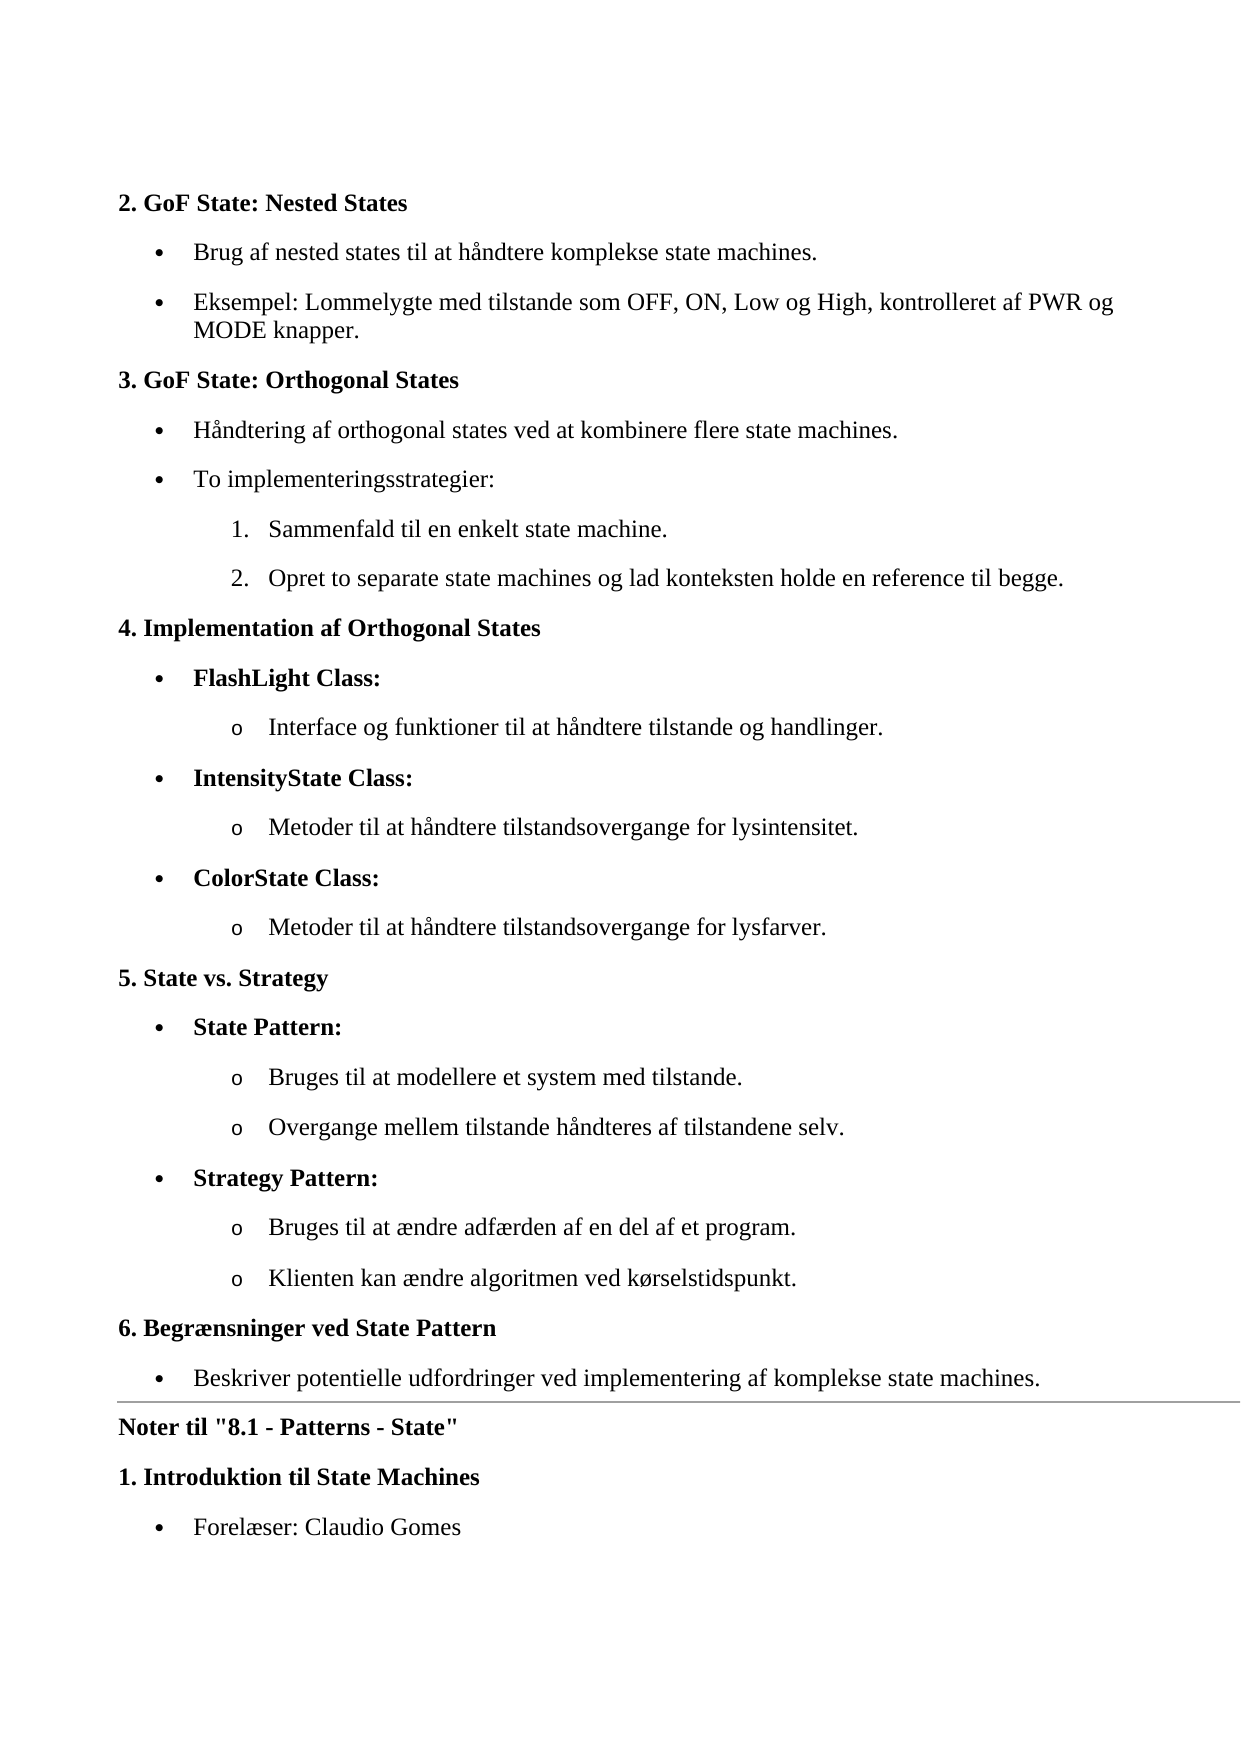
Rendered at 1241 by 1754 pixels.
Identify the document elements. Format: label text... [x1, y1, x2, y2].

text 3. GoF State: Orthogonal States [118, 365, 1122, 394]
list Bruges til at ændre adfærden af en del af et program. [231, 1212, 1122, 1242]
list Metoder til at håndtere tilstandsovergange for lysfarver. [231, 912, 1122, 942]
list Opret to separate state machines og lad konteksten holde en reference til begge. [231, 563, 1122, 592]
text 2. GoF State: Nested States [118, 188, 1122, 216]
list FlashLight Class: [156, 663, 1122, 691]
list Bruges til at modellere et system med tilstande. [231, 1062, 1122, 1091]
list Klienten kan ændre algoritmen ved kørselstidspunkt. [231, 1263, 1122, 1292]
text 5. State vs. Strategy [118, 963, 1122, 991]
text 4. Implementation af Orthogonal States [118, 613, 1122, 642]
list Brug af nested states til at håndtere komplekse state machines. [156, 237, 1122, 266]
list Forelæser: Claudio Gomes [156, 1512, 1122, 1540]
list IntensityState Class: [156, 763, 1122, 791]
list Metoder til at håndtere tilstandsovergange for lysintensitet. [231, 812, 1122, 842]
list Interface og funktioner til at håndtere tilstande og handlinger. [231, 712, 1122, 742]
text 1. Introduktion til State Machines [118, 1462, 1122, 1491]
text 6. Begrænsninger ved State Pattern [118, 1313, 1122, 1342]
list Beskriver potentielle udfordringer ved implementering af komplekse state machines. [156, 1363, 1122, 1391]
list Sammenfald til en enkelt state machine. [231, 514, 1122, 543]
list State Pattern: [156, 1012, 1122, 1041]
list Strategy Pattern: [156, 1163, 1122, 1191]
list Overgange mellem tilstande håndteres af tilstandene selv. [231, 1112, 1122, 1142]
list Eksempel: Lommelygte med tilstande som OFF, ON, Low og High, kontrolleret af PWR og MODE knapper. [156, 287, 1122, 344]
list To implementeringsstrategier: [156, 464, 1122, 493]
list ColorState Class: [156, 863, 1122, 891]
list Håndtering af orthogonal states ved at kombinere flere state machines. [156, 415, 1122, 443]
text Noter til "8.1 - Patterns - State" [118, 1412, 1122, 1441]
